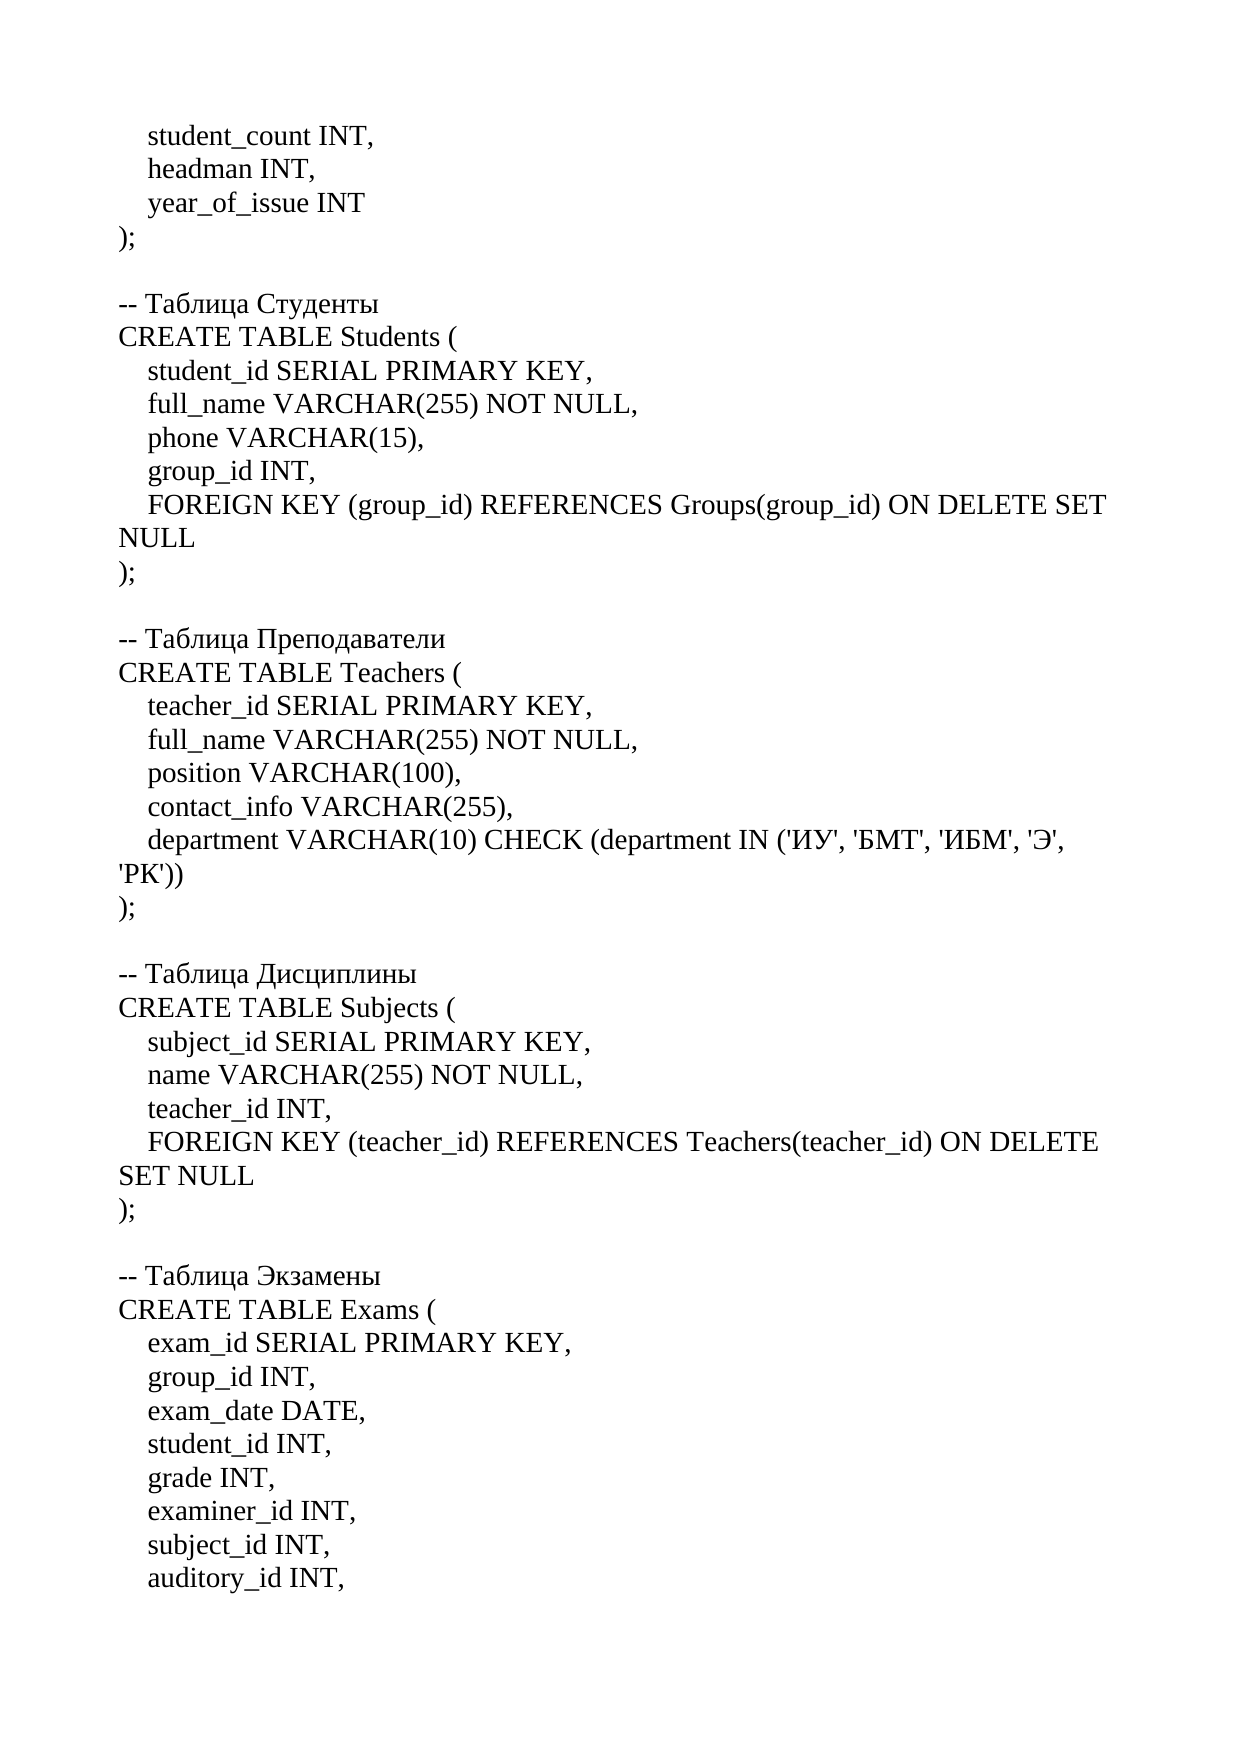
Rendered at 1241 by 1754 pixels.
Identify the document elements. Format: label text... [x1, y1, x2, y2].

text auditory_id INT, [118, 1560, 1122, 1594]
text ); [118, 554, 1122, 588]
text -- Таблица Дисциплины [118, 957, 1122, 990]
text exam_id SERIAL PRIMARY KEY, [118, 1326, 1122, 1359]
text CREATE TABLE Subjects ( [118, 990, 1122, 1024]
text teacher_id SERIAL PRIMARY KEY, [118, 688, 1122, 722]
text group_id INT, [118, 1359, 1122, 1393]
text CREATE TABLE Exams ( [118, 1292, 1122, 1326]
text FOREIGN KEY (group_id) REFERENCES Groups(group_id) ON DELETE SET NULL [118, 487, 1122, 554]
text department VARCHAR(10) CHECK (department IN ('ИУ', 'БМТ', 'ИБМ', 'Э', 'РК')) [118, 822, 1122, 889]
text CREATE TABLE Students ( [118, 319, 1122, 353]
text FOREIGN KEY (teacher_id) REFERENCES Teachers(teacher_id) ON DELETE SET NULL [118, 1124, 1122, 1191]
text CREATE TABLE Teachers ( [118, 655, 1122, 688]
text full_name VARCHAR(255) NOT NULL, [118, 722, 1122, 755]
text student_id INT, [118, 1426, 1122, 1460]
text phone VARCHAR(15), [118, 420, 1122, 453]
text exam_date DATE, [118, 1393, 1122, 1426]
text headman INT, [118, 152, 1122, 185]
text year_of_issue INT [118, 185, 1122, 219]
text teacher_id INT, [118, 1091, 1122, 1124]
text contact_info VARCHAR(255), [118, 789, 1122, 822]
text grade INT, [118, 1460, 1122, 1493]
text student_id SERIAL PRIMARY KEY, [118, 353, 1122, 386]
text subject_id INT, [118, 1527, 1122, 1560]
text ); [118, 889, 1122, 923]
text ); [118, 1191, 1122, 1225]
text subject_id SERIAL PRIMARY KEY, [118, 1024, 1122, 1057]
text examiner_id INT, [118, 1493, 1122, 1527]
text -- Таблица Студенты [118, 286, 1122, 319]
text position VARCHAR(100), [118, 755, 1122, 789]
text full_name VARCHAR(255) NOT NULL, [118, 386, 1122, 420]
text name VARCHAR(255) NOT NULL, [118, 1057, 1122, 1091]
text -- Таблица Преподаватели [118, 621, 1122, 655]
text group_id INT, [118, 453, 1122, 487]
text ); [118, 219, 1122, 252]
text -- Таблица Экзамены [118, 1258, 1122, 1292]
text student_count INT, [118, 118, 1122, 152]
